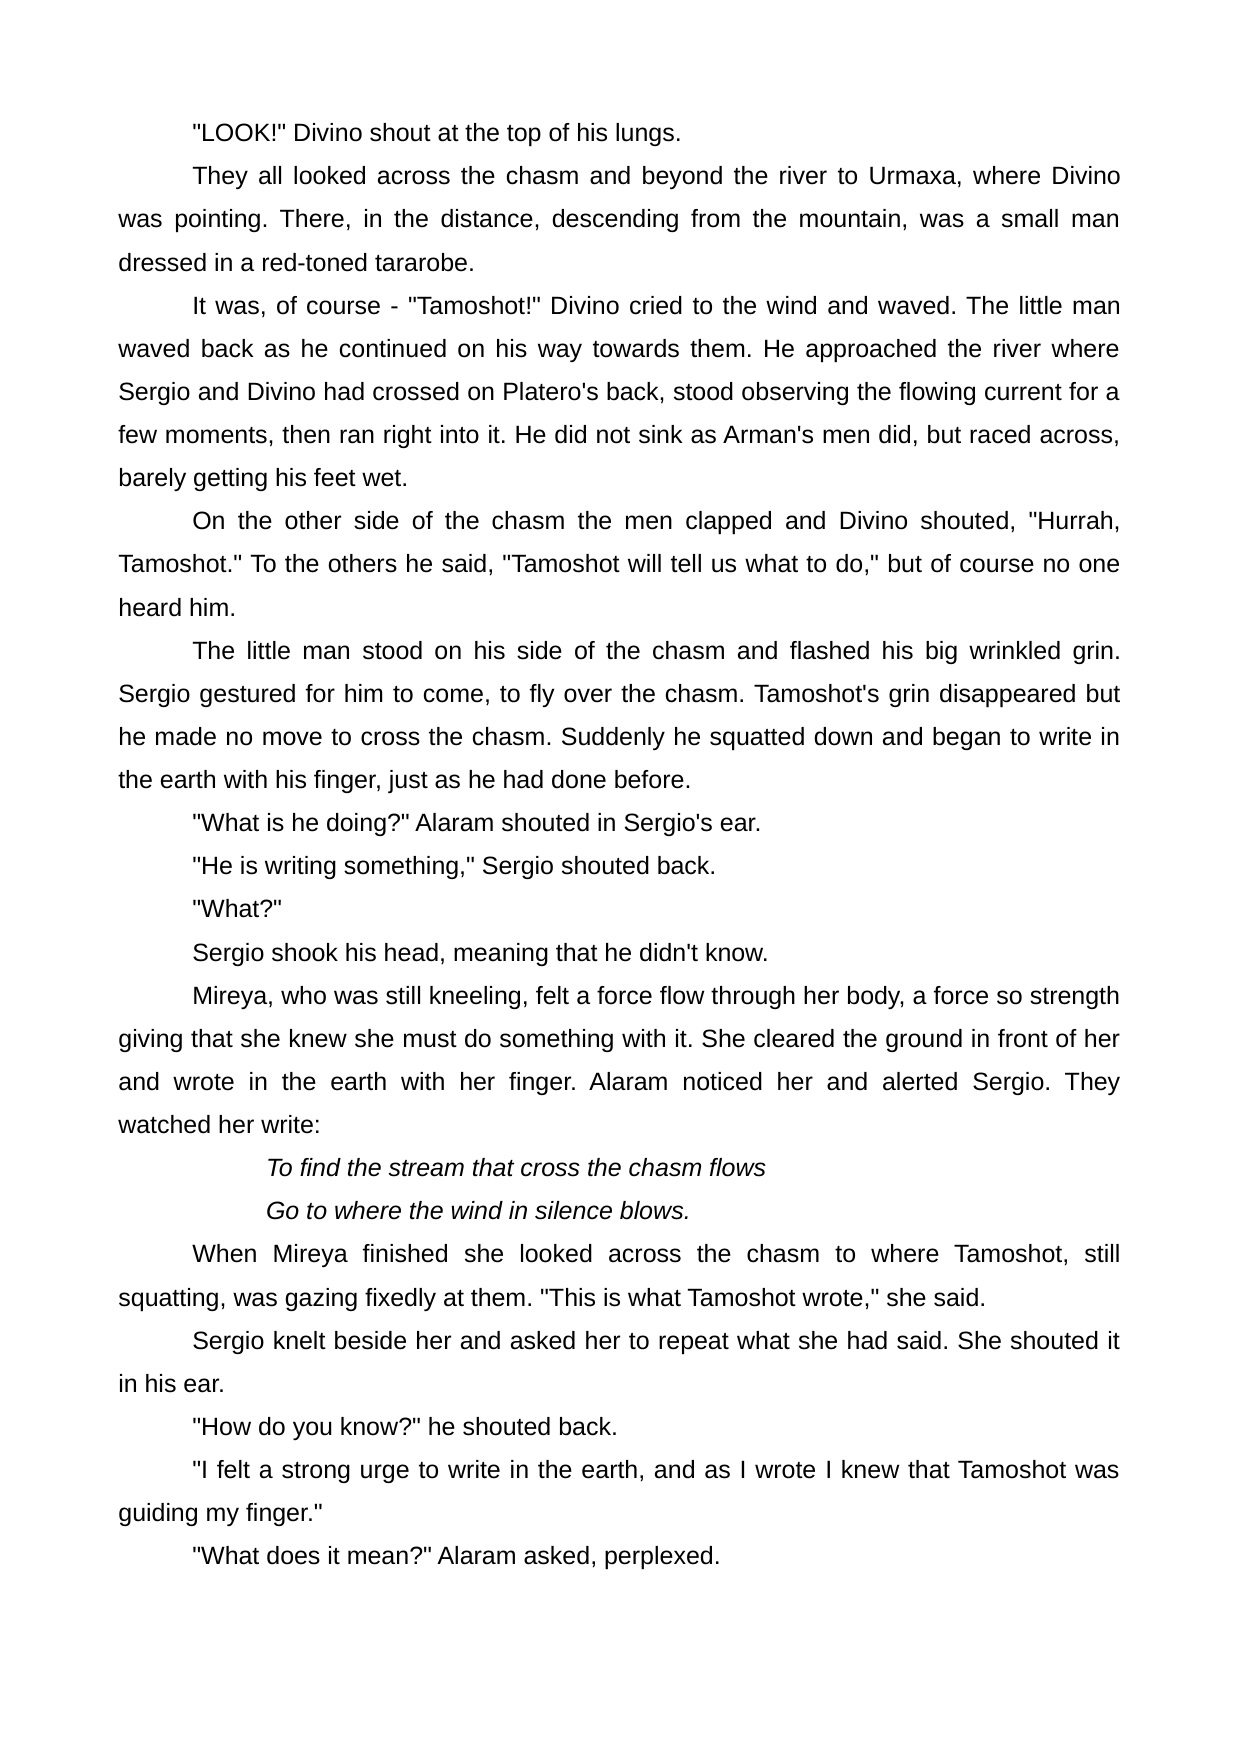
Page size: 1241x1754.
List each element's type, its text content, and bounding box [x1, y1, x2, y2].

text "How do you know?" he shouted back. [118, 1412, 1122, 1441]
text "What?" [118, 894, 1122, 923]
text Sergio knelt beside her and asked her to repeat what she had said. She shouted it in his ear. [118, 1326, 1122, 1397]
text Go to where the wind in silence blows. [118, 1196, 1122, 1225]
text On the other side of the chasm the men clapped and Divino shouted, "Hurrah, Tamoshot." To the others he said, "Tamoshot will tell us what to do," but of course no one heard him. [118, 506, 1122, 621]
text "I felt a strong urge to write in the earth, and as I wrote I knew that Tamoshot was guiding my finger." [118, 1455, 1122, 1527]
text Sergio shook his head, meaning that he didn't know. [118, 937, 1122, 966]
text "What is he doing?" Alaram shouted in Sergio's ear. [118, 808, 1122, 837]
text To find the stream that cross the chasm flows [118, 1153, 1122, 1182]
text "LOOK!" Divino shout at the top of his lungs. [118, 118, 1122, 147]
text When Mireya finished she looked across the chasm to where Tamoshot, still squatting, was gazing fixedly at them. "This is what Tamoshot wrote," she said. [118, 1239, 1122, 1311]
text "He is writing something," Sergio shouted back. [118, 851, 1122, 880]
text It was, of course - "Tamoshot!" Divino cried to the wind and waved. The little man waved back as he continued on his way towards them. He approached the river where Sergio and Divino had crossed on Platero's back, stood observing the flowing current for a few moments, then ran right into it. He did not sink as Arman's men did, but raced across, barely getting his feet wet. [118, 291, 1122, 492]
text The little man stood on his side of the chasm and flashed his big wrinkled grin. Sergio gestured for him to come, to fly over the chasm. Tamoshot's grin disappeared but he made no move to cross the chasm. Suddenly he squatted down and began to write in the earth with his finger, just as he had done before. [118, 636, 1122, 794]
text "What does it mean?" Alaram asked, perplexed. [118, 1541, 1122, 1570]
text They all looked across the chasm and beyond the river to Urmaxa, where Divino was pointing. There, in the distance, descending from the mountain, was a small man dressed in a red-toned tararobe. [118, 161, 1122, 276]
text Mireya, who was still kneeling, felt a force flow through her body, a force so strength giving that she knew she must do something with it. She cleared the ground in front of her and wrote in the earth with her finger. Alaram noticed her and alerted Sergio. They watched her write: [118, 981, 1122, 1139]
